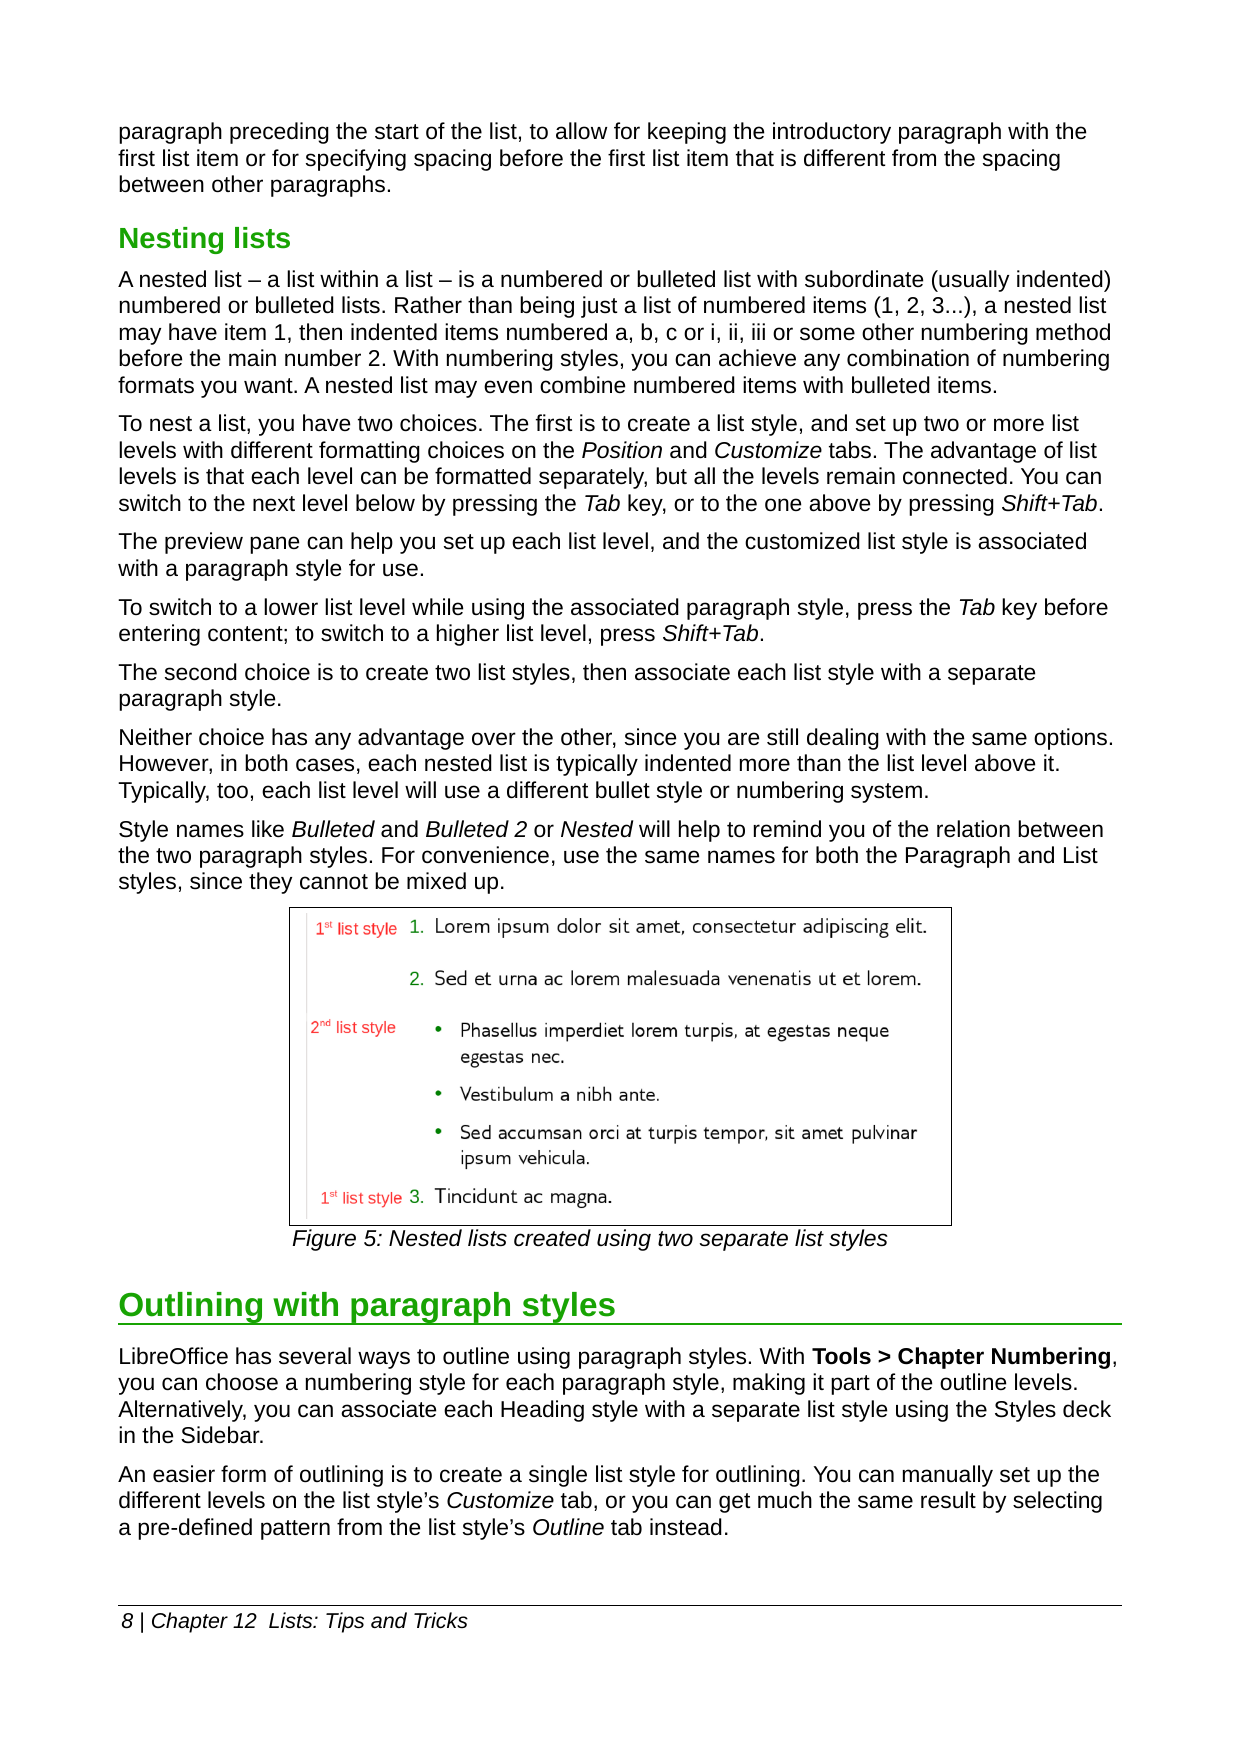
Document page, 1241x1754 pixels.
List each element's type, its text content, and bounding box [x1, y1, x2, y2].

text The second choice is to create two list styles, then associate each list style with a separate paragraph style. [118, 659, 1122, 711]
picture [306, 913, 946, 1219]
text The preview pane can help you set up each list level, and the customized list style is associated with a paragraph style for use. [118, 528, 1122, 581]
text A nested list – a list within a list – is a numbered or bulleted list with subordinate (usually indented) numbered or bulleted lists. Rather than being just a list of numbered items (1, 2, 3...), a nested list may have item 1, then indented items numbered a, b, c or i, ii, iii or some other numbering method before the main number 2. With numbering styles, you can achieve any combination of numbering formats you want. A nested list may even combine numbered items with bulleted items. [118, 266, 1122, 398]
text Neither choice has any advantage over the other, since you are still dealing with the same options. However, in both cases, each nested list is typically indented more than the list level above it. Typically, too, each list level will use a different bullet style or numbering system. [118, 724, 1122, 803]
text LibreOffice has several ways to outline using paragraph styles. With Tools > Chapter Numbering, you can choose a numbering style for each paragraph style, making it part of the outline levels. Alternatively, you can associate each Heading style with a separate list style using the Styles deck in the Sidebar. [118, 1343, 1122, 1448]
text To switch to a lower list level while using the associated paragraph style, press the Tab key before entering content; to switch to a higher list level, press Shift+Tab. [118, 593, 1122, 646]
subtitle Nesting lists [118, 221, 1122, 254]
text Style names like Bulleted and Bulleted 2 or Nested will help to remind you of the relation between the two paragraph styles. For convenience, use the same names for both the Paragraph and List styles, since they cannot be mixed up. [118, 816, 1122, 894]
text [290, 908, 951, 1225]
text Figure 5: Nested lists created using two separate list styles [292, 1226, 948, 1251]
text An easier form of outlining is to create a single list style for outlining. You can manually set up the different levels on the list style’s Customize tab, or you can get much the same result by selecting a pre-defined pattern from the list style’s Outline tab instead. [118, 1461, 1122, 1540]
text To nest a list, you have two choices. The first is to create a list style, and set up two or more list levels with different formatting choices on the Position and Customize tabs. The advantage of list levels is that each level can be formatted separately, but all the levels remain connected. You can switch to the next level below by pressing the Tab key, or to the one above by pressing Shift+Tab. [118, 410, 1122, 516]
text paragraph preceding the start of the list, to allow for keeping the introductory paragraph with the first list item or for specifying spacing before the first list item that is different from the spacing between other paragraphs. [118, 118, 1122, 197]
subtitle Outlining with paragraph styles [118, 1285, 1122, 1323]
